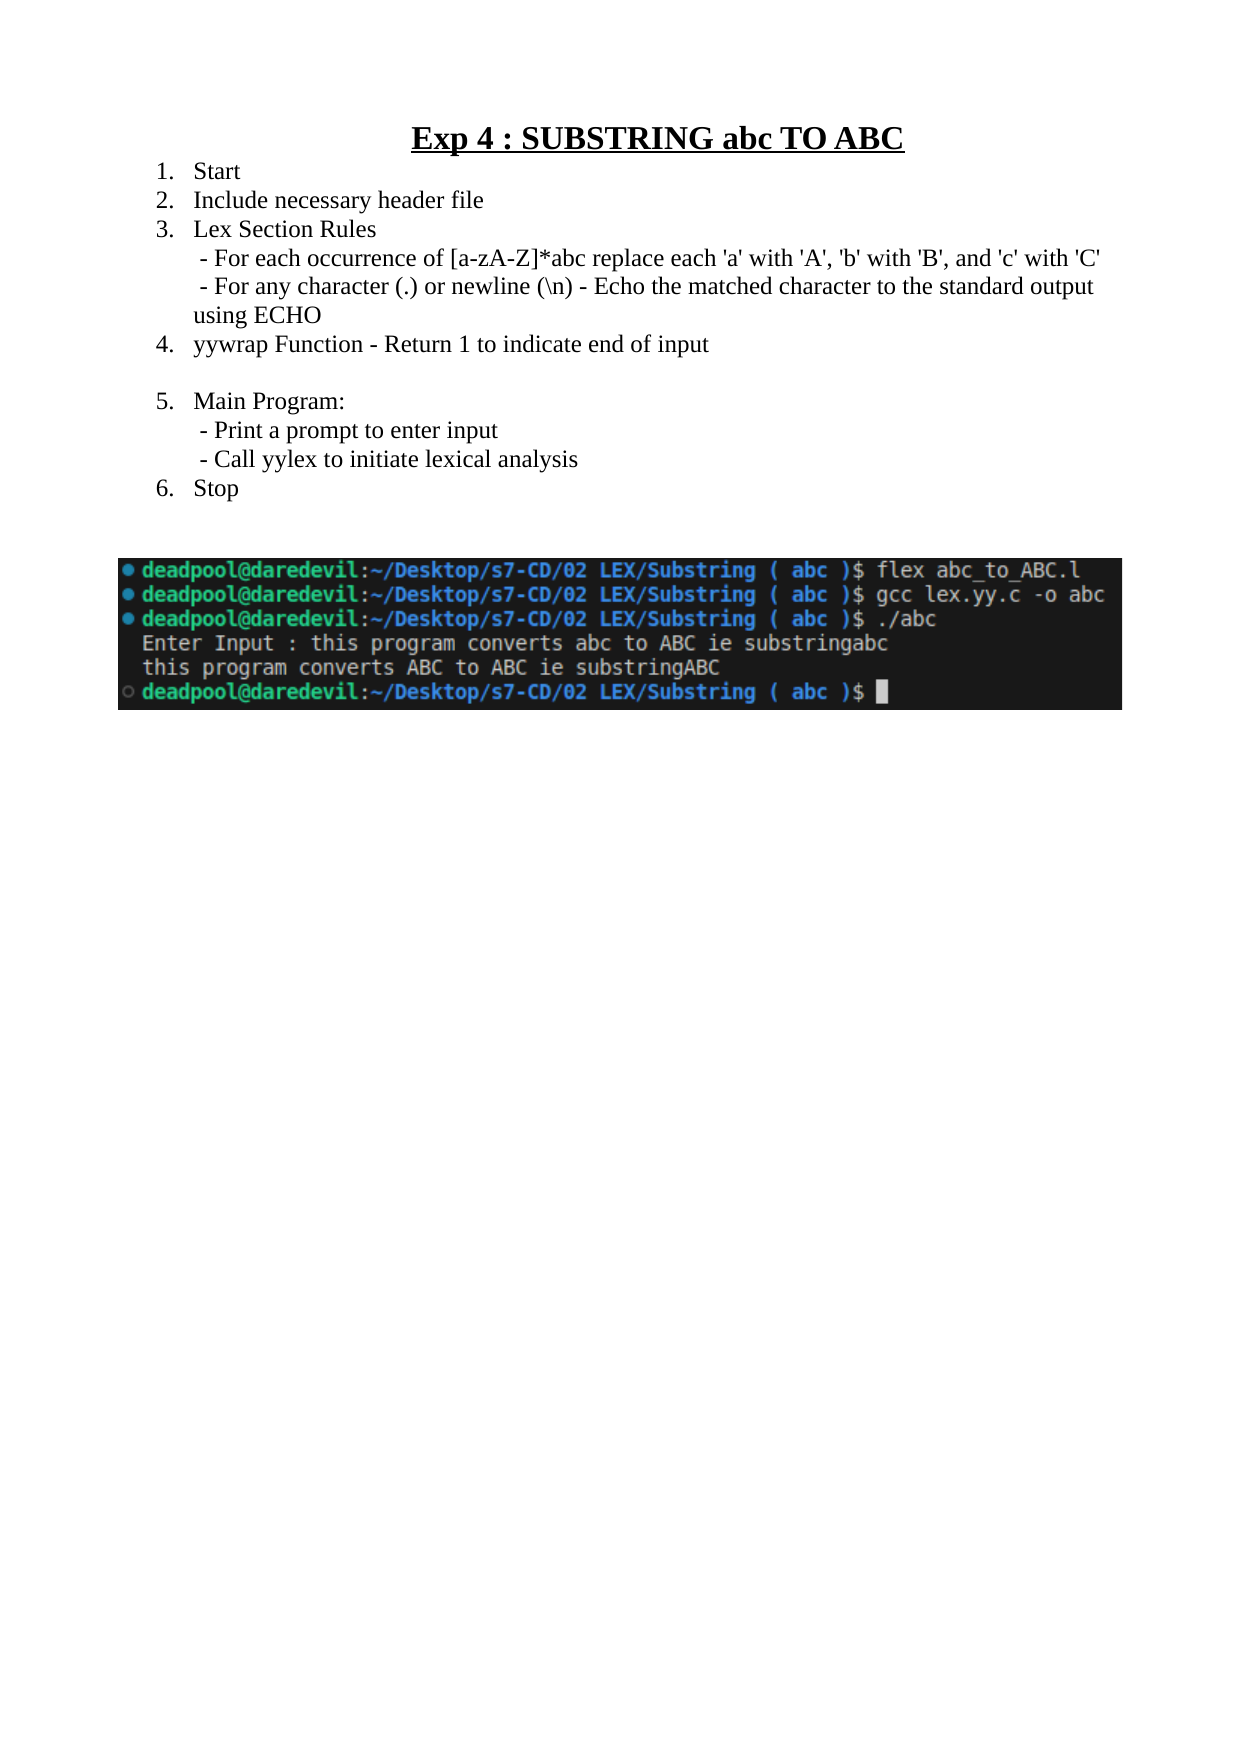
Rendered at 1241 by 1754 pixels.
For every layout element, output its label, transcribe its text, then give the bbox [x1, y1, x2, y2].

list Exp 4 : SUBSTRING abc TO ABC [156, 118, 1122, 156]
list - For any character (.) or newline (\n) - Echo the matched character to the standard output using ECHO [156, 271, 1122, 329]
list yywrap Function - Return 1 to indicate end of input [156, 329, 1122, 358]
list Start [156, 156, 1122, 185]
list - Call yylex to initiate lexical analysis [156, 444, 1122, 473]
list - Print a prompt to enter input [156, 415, 1122, 444]
list - For each occurrence of [a-zA-Z]*abc replace each 'a' with 'A', 'b' with 'B', and 'c' with 'C' [156, 243, 1122, 271]
list Stop [156, 473, 1122, 501]
picture [118, 558, 1123, 710]
list Lex Section Rules [156, 214, 1122, 243]
list Main Program: [156, 386, 1122, 415]
list Include necessary header file [156, 185, 1122, 214]
